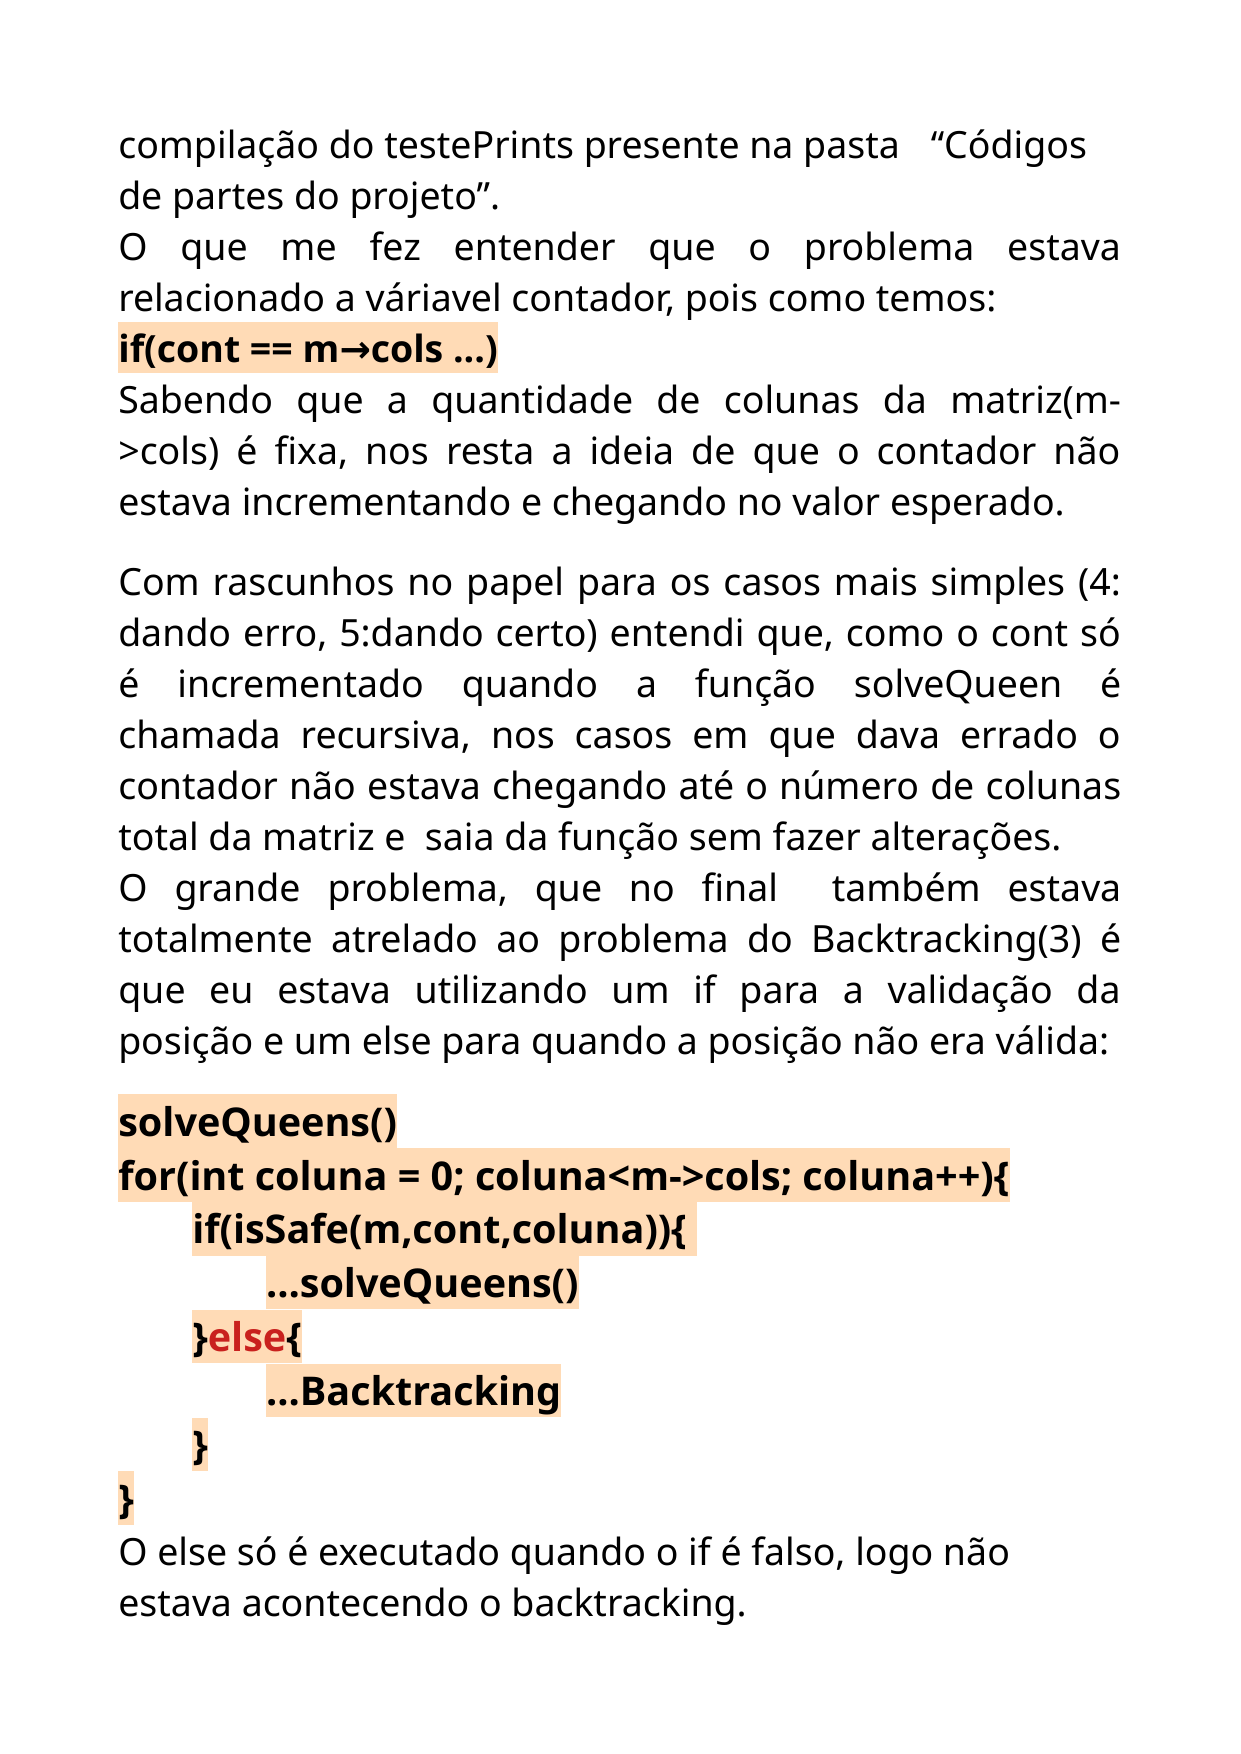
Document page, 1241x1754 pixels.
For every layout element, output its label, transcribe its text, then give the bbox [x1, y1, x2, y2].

text } [118, 1471, 1122, 1525]
text solveQueens() [118, 1094, 1122, 1148]
text O grande problema, que no final também estava totalmente atrelado ao problema do Backtracking(3) é que eu estava utilizando um if para a validação da posição e um else para quando a posição não era válida: [118, 861, 1122, 1065]
text compilação do testePrints presente na pasta “Códigos de partes do projeto”. [118, 118, 1122, 220]
text } [118, 1417, 1122, 1471]
text }else{ [118, 1309, 1122, 1363]
text for(int coluna = 0; coluna<m->cols; coluna++){ [118, 1148, 1122, 1202]
text Sabendo que a quantidade de colunas da matriz(m->cols) é fixa, nos resta a ideia de que o contador não estava incrementando e chegando no valor esperado. [118, 373, 1122, 526]
text …solveQueens() [118, 1256, 1122, 1309]
text if(isSafe(m,cont,coluna)){ [118, 1202, 1122, 1256]
text ...Backtracking [118, 1363, 1122, 1417]
text if(cont == m→cols ...) [118, 322, 1122, 373]
text O que me fez entender que o problema estava relacionado a váriavel contador, pois como temos: [118, 220, 1122, 322]
text Com rascunhos no papel para os casos mais simples (4: dando erro, 5:dando certo) entendi que, como o cont só é incrementado quando a função solveQueen é chamada recursiva, nos casos em que dava errado o contador não estava chegando até o número de colunas total da matriz e saia da função sem fazer alterações. [118, 555, 1122, 861]
text O else só é executado quando o if é falso, logo não estava acontecendo o backtracking. [118, 1525, 1122, 1627]
